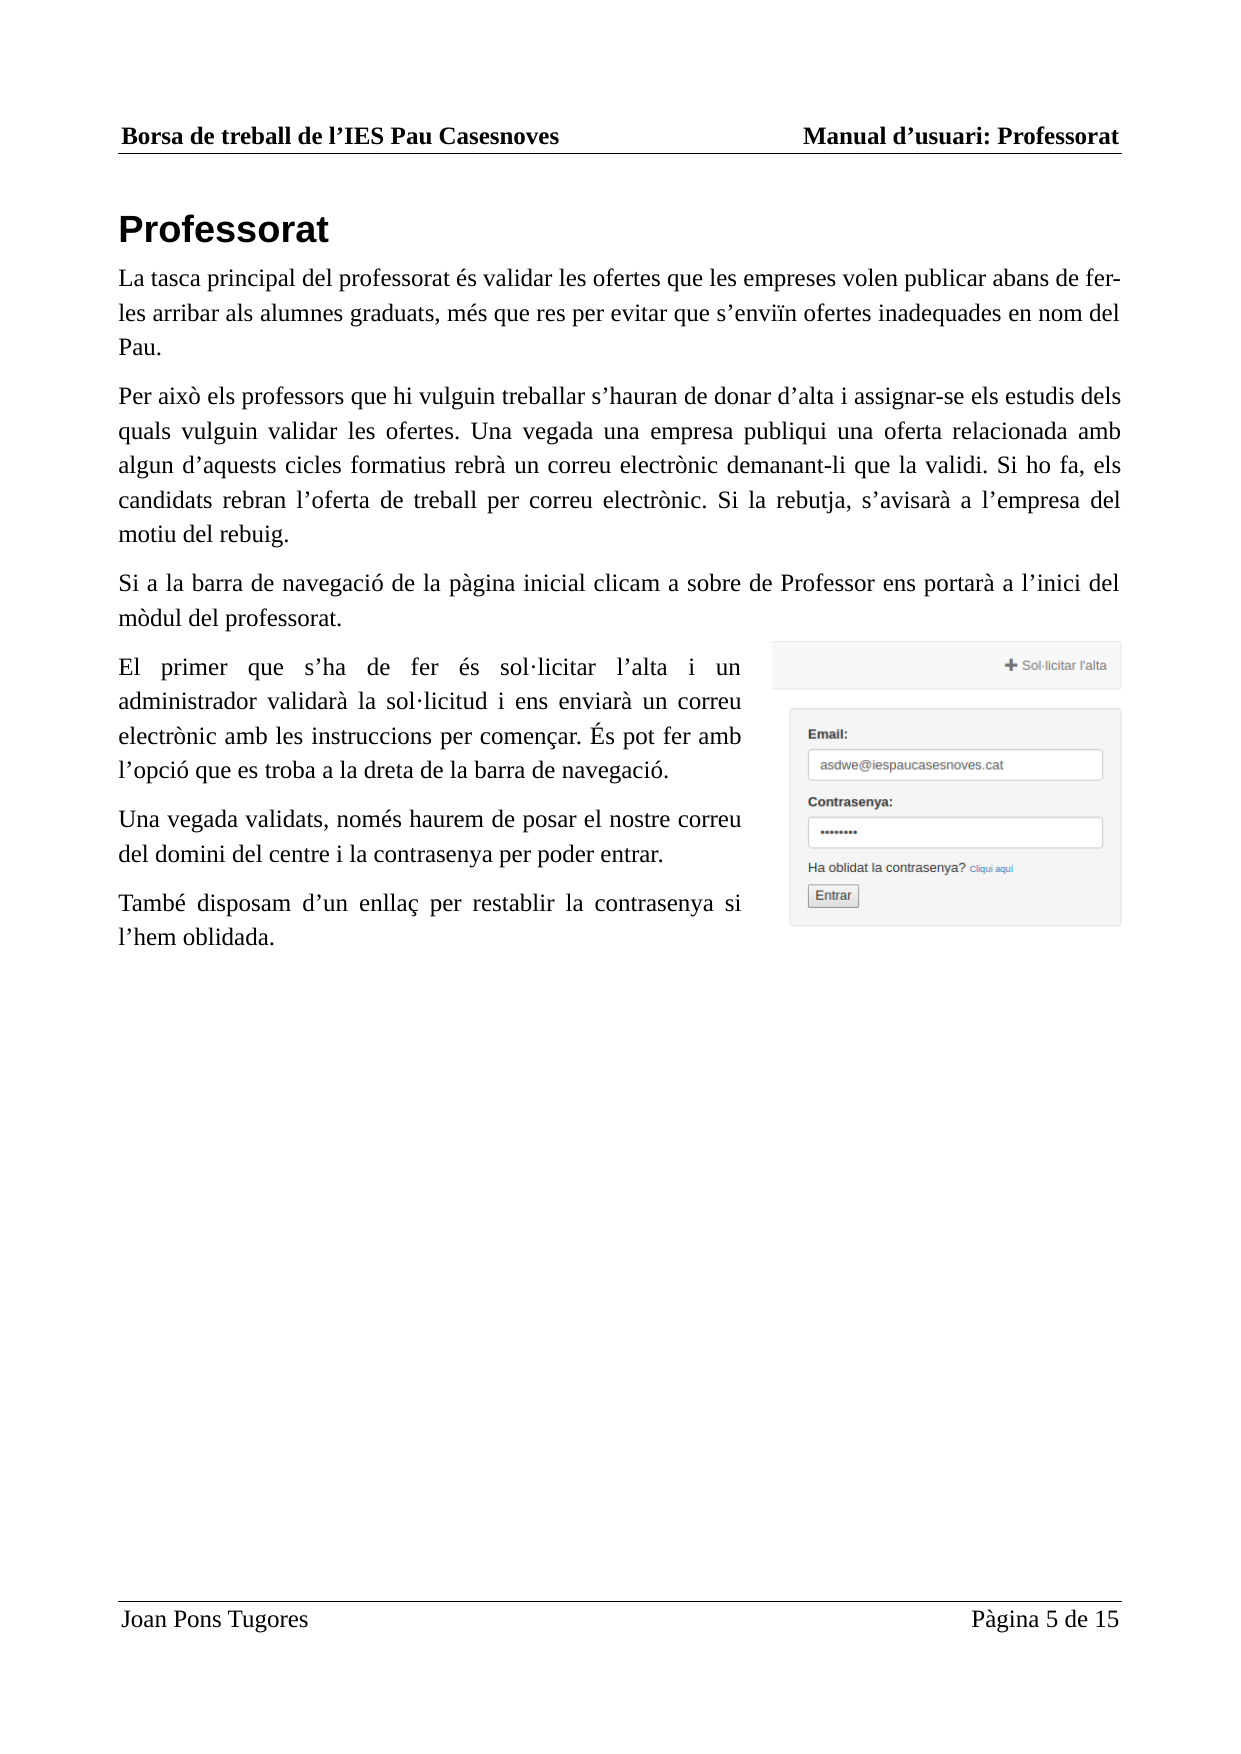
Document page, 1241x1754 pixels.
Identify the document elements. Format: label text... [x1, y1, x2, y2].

text Una vegada validats, només haurem de posar el nostre correu del domini del centre i la contrasenya per poder entrar. [118, 804, 771, 868]
text Per això els professors que hi vulguin treballar s’hauran de donar d’alta i assignar-se els estudis dels quals vulguin validar les ofertes. Una vegada una empresa publiqui una oferta relacionada amb algun d’aquests cicles formatius rebrà un correu electrònic demanant-li que la validi. Si ho fa, els candidats rebran l’oferta de treball per correu electrònic. Si la rebutja, s’avisarà a l’empresa del motiu del rebuig. [118, 381, 1122, 548]
text Si a la barra de navegació de la pàgina inicial clicam a sobre de Professor ens portarà a l’inici del mòdul del professorat. [118, 568, 1122, 632]
subtitle Professorat [118, 207, 1122, 251]
picture [771, 635, 1136, 948]
text El primer que s’ha de fer és sol·licitar l’alta i un administrador validarà la sol·licitud i ens enviarà un correu electrònic amb les instruccions per començar. És pot fer amb l’opció que es troba a la dreta de la barra de navegació. [118, 652, 771, 784]
text La tasca principal del professorat és validar les ofertes que les empreses volen publicar abans de fer-les arribar als alumnes graduats, més que res per evitar que s’enviïn ofertes inadequades en nom del Pau. [118, 263, 1122, 361]
text També disposam d’un enllaç per restablir la contrasenya si l’hem oblidada. [118, 888, 1122, 951]
